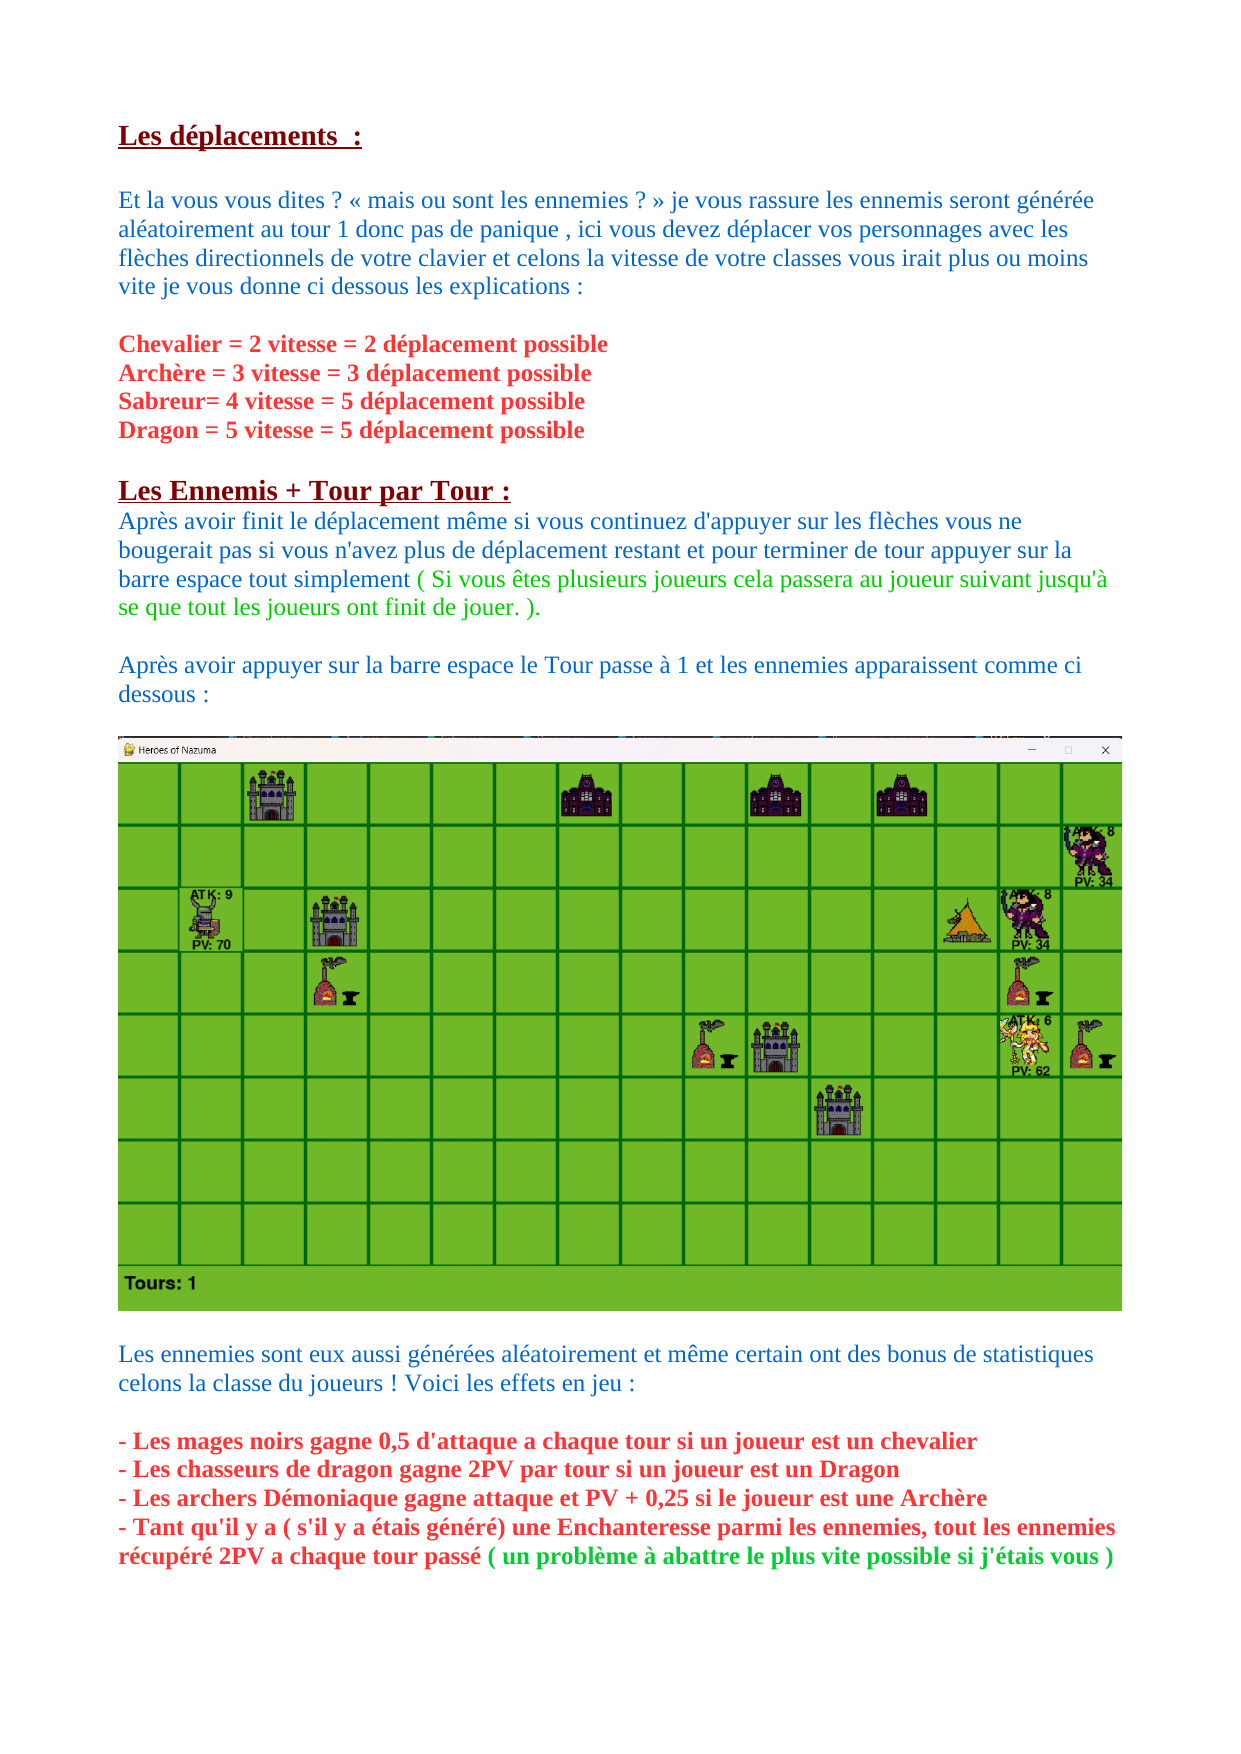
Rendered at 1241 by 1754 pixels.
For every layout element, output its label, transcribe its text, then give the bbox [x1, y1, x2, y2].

text - Tant qu'il y a ( s'il y a étais généré) une Enchanteresse parmi les ennemies, tout les ennemies récupéré 2PV a chaque tour passé ( un problème à abattre le plus vite possible si j'étais vous ) [118, 1512, 1122, 1569]
text Dragon = 5 vitesse = 5 déplacement possible [118, 415, 1122, 444]
text - Les archers Démoniaque gagne attaque et PV + 0,25 si le joueur est une Archère [118, 1483, 1122, 1512]
picture [118, 736, 1123, 1311]
text Et la vous vous dites ? « mais ou sont les ennemies ? » je vous rassure les ennemis seront générée aléatoirement au tour 1 donc pas de panique , ici vous devez déplacer vos personnages avec les flèches directionnels de votre clavier et celons la vitesse de votre classes vous irait plus ou moins vite je vous donne ci dessous les explications : [118, 185, 1122, 300]
text Les ennemies sont eux aussi générées aléatoirement et même certain ont des bonus de statistiques celons la classe du joueurs ! Voici les effets en jeu : [118, 1339, 1122, 1397]
text Archère = 3 vitesse = 3 déplacement possible [118, 358, 1122, 386]
text Sabreur= 4 vitesse = 5 déplacement possible [118, 386, 1122, 415]
text - Les chasseurs de dragon gagne 2PV par tour si un joueur est un Dragon [118, 1454, 1122, 1483]
text - Les mages noirs gagne 0,5 d'attaque a chaque tour si un joueur est un chevalier [118, 1426, 1122, 1454]
text Après avoir appuyer sur la barre espace le Tour passe à 1 et les ennemies apparaissent comme ci dessous : [118, 650, 1122, 707]
text Les déplacements : [118, 118, 1122, 152]
text Les Ennemis + Tour par Tour : [118, 473, 1122, 506]
text Après avoir finit le déplacement même si vous continuez d'appuyer sur les flèches vous ne bougerait pas si vous n'avez plus de déplacement restant et pour terminer de tour appuyer sur la barre espace tout simplement ( Si vous êtes plusieurs joueurs cela passera au joueur suivant jusqu'à se que tout les joueurs ont finit de jouer. ). [118, 506, 1122, 621]
text Chevalier = 2 vitesse = 2 déplacement possible [118, 329, 1122, 358]
